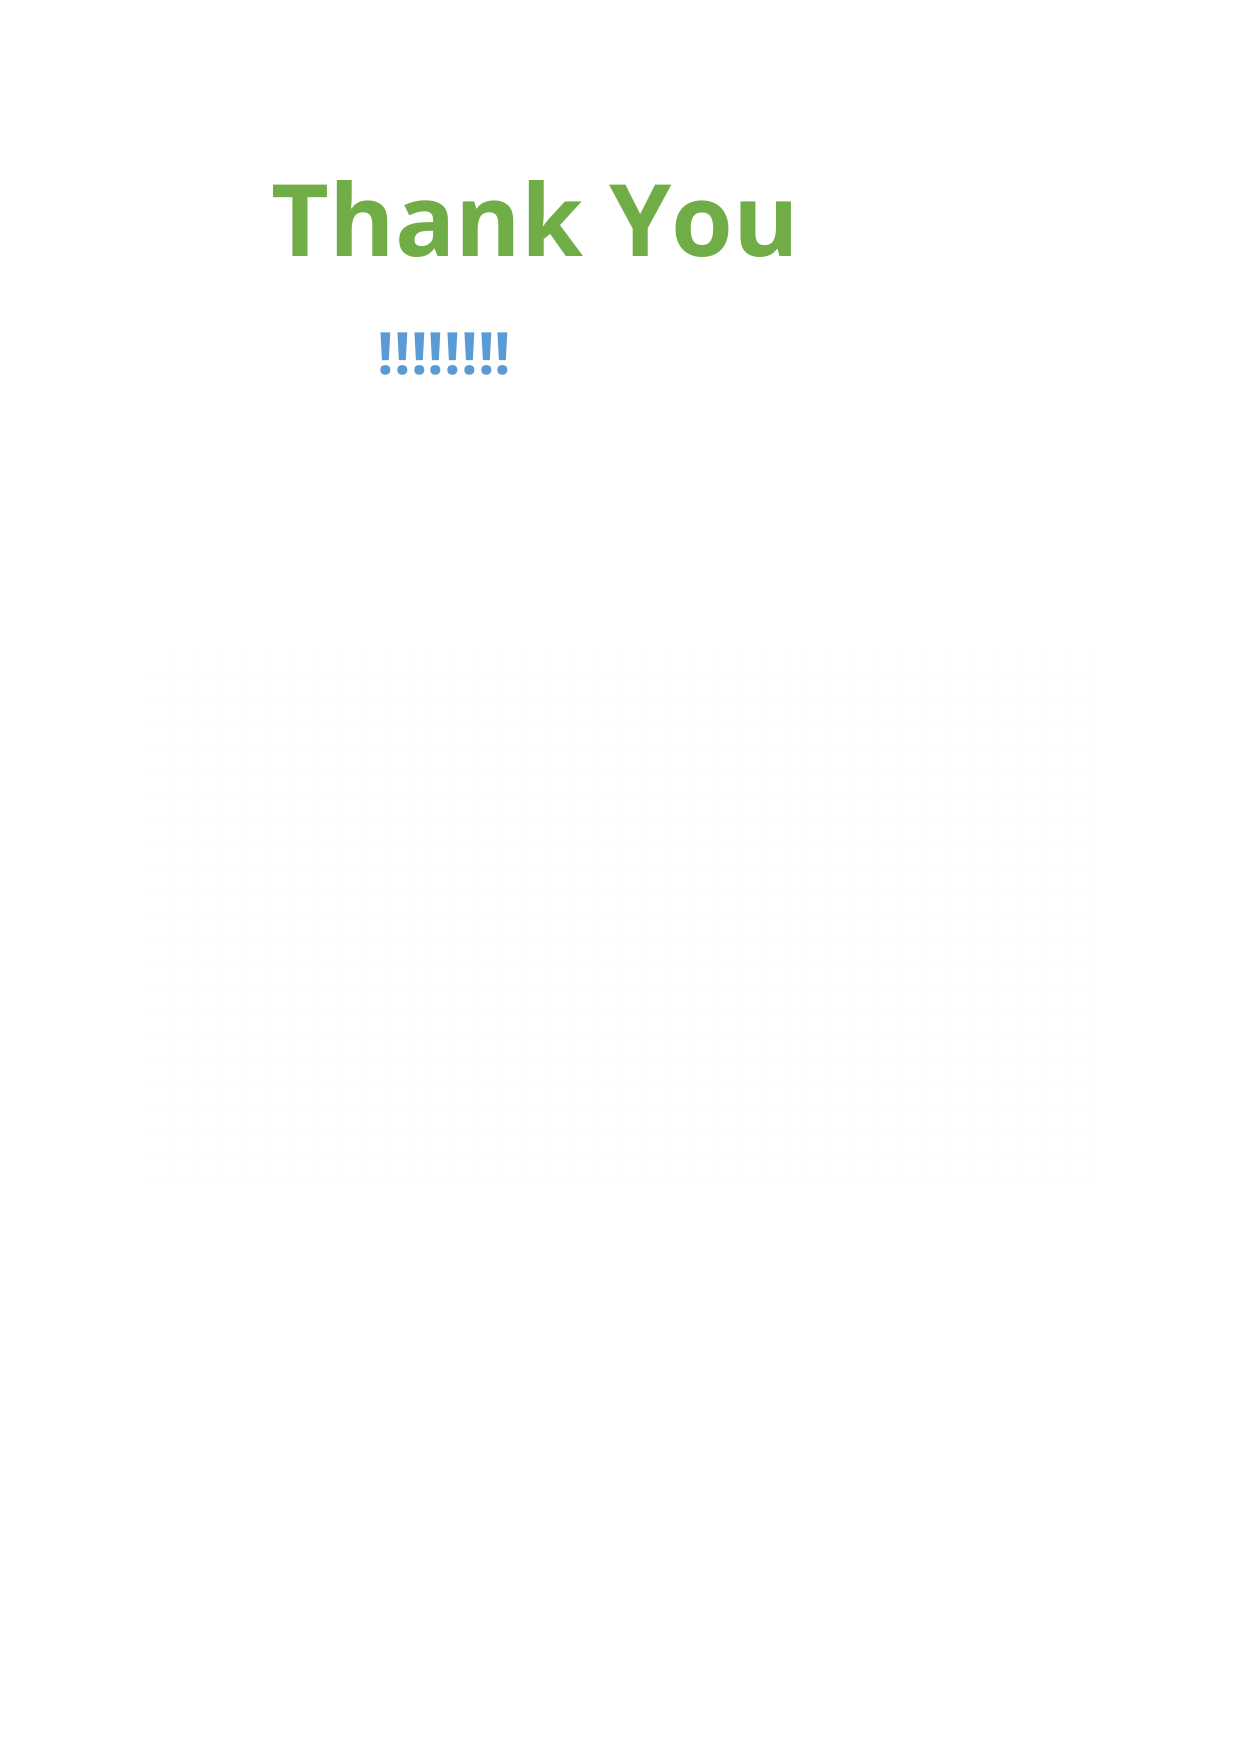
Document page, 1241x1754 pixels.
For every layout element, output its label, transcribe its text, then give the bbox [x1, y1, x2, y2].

text Thank You [150, 150, 1090, 286]
text !!!!!!!! [150, 312, 1090, 392]
